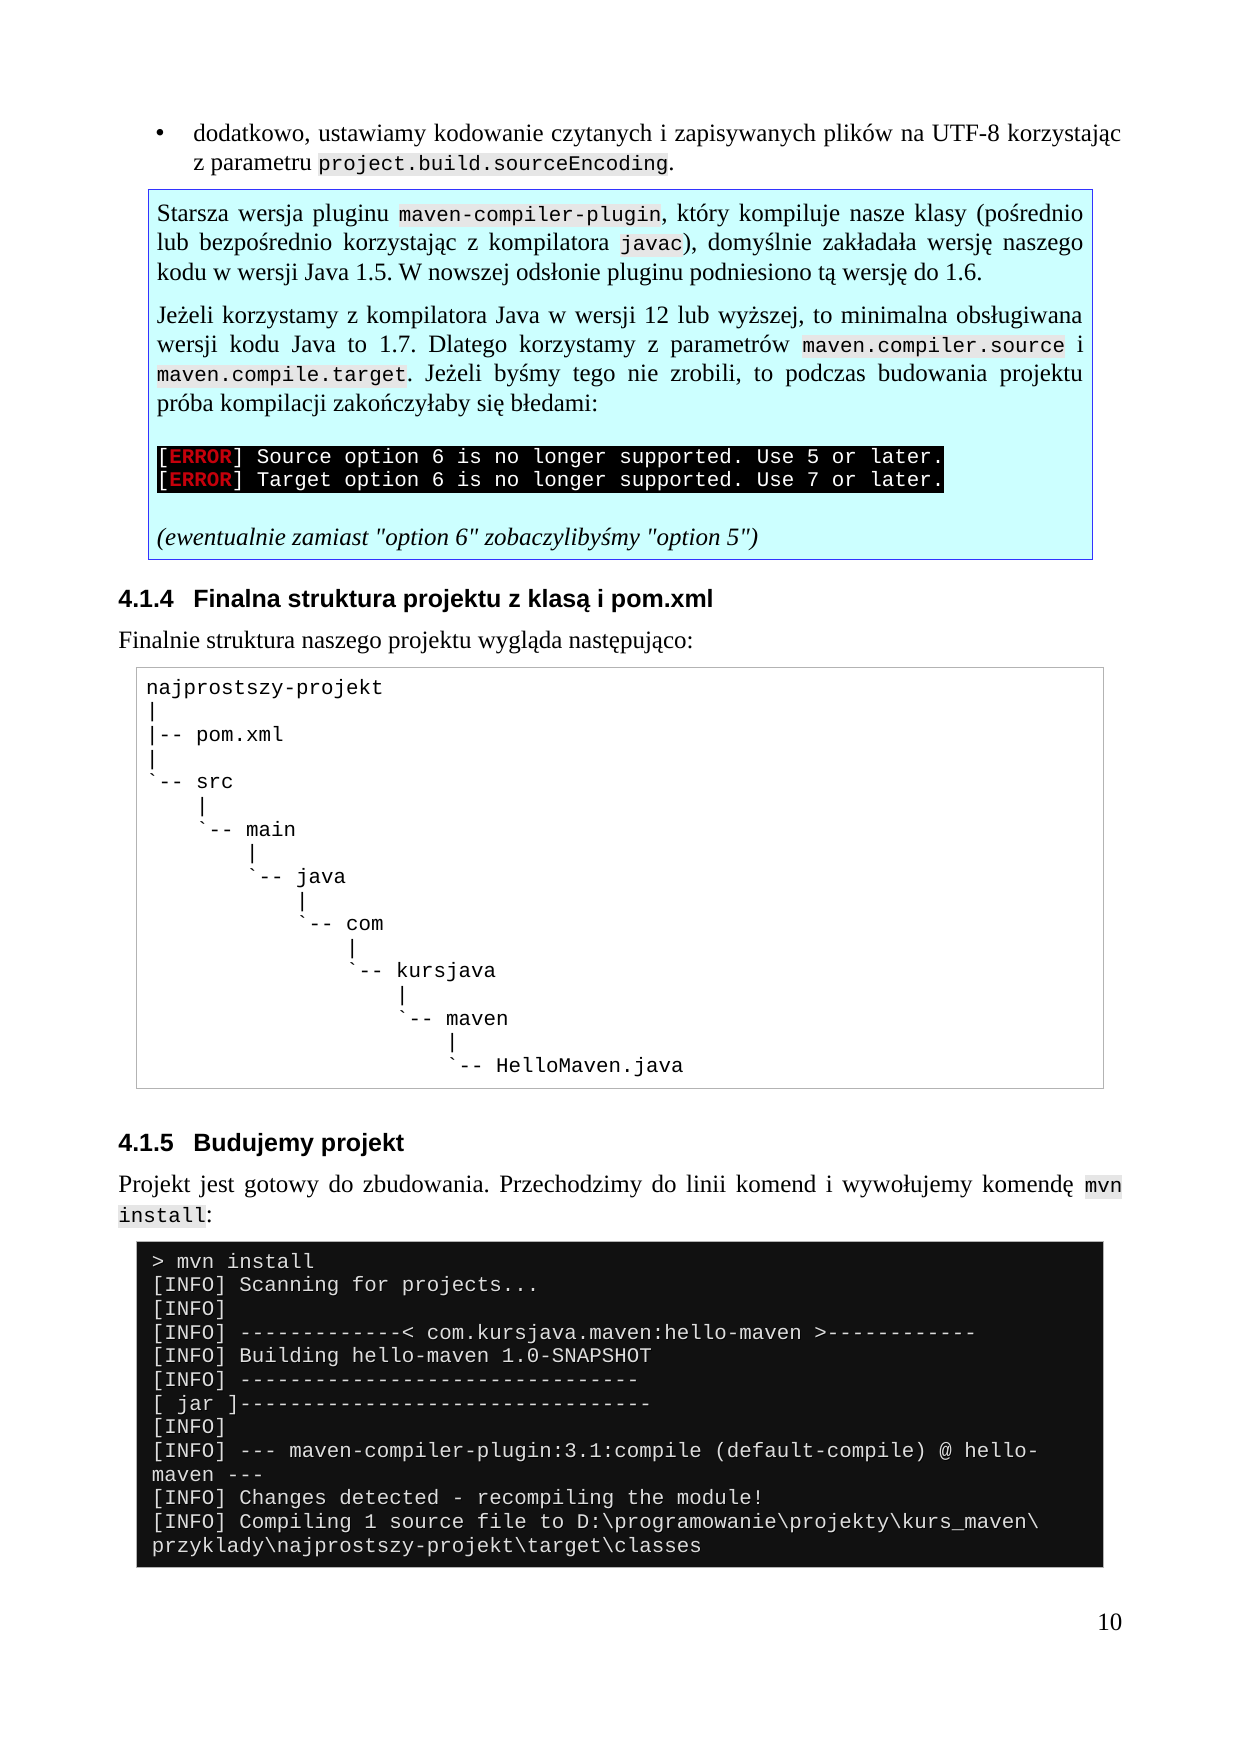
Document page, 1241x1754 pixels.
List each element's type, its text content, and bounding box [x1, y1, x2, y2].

text | [137, 1022, 1103, 1045]
text Jeżeli korzystamy z kompilatora Java w wersji 12 lub wyższej, to minimalna obsługiwana wersji kodu Java to 1.7. Dlatego korzystamy z parametrów maven.compiler.source i maven.compile.target. Jeżeli byśmy tego nie zrobili, to podczas budowania projektu próba kompilacji zakończyłaby się błedami: [149, 291, 1092, 408]
text | [137, 974, 1103, 998]
subtitle Budujemy projekt [118, 1128, 1122, 1157]
text | [137, 832, 1103, 856]
text `-- HelloMaven.java [137, 1045, 1103, 1088]
text [INFO] Compiling 1 source file to D:\programowanie\projekty\kurs_maven\przyklady\najprostszy-projekt\target\classes [137, 1501, 1103, 1567]
text [INFO] --------------------------------[ jar ]--------------------------------- [137, 1359, 1103, 1406]
text [INFO] --- maven-compiler-plugin:3.1:compile (default-compile) @ hello-maven --- [137, 1430, 1103, 1477]
text |-- pom.xml [137, 714, 1103, 738]
text | [137, 927, 1103, 951]
text [INFO] [137, 1406, 1103, 1430]
text `-- com [137, 903, 1103, 927]
text `-- java [137, 856, 1103, 880]
text [INFO] Building hello-maven 1.0-SNAPSHOT [137, 1336, 1103, 1359]
text `-- src [137, 761, 1103, 785]
text [ERROR] Target option 6 is no longer supported. Use 7 or later. [149, 460, 1092, 484]
text Finalnie struktura naszego projektu wygląda następująco: [118, 626, 1122, 654]
text `-- main [137, 809, 1103, 832]
text najprostszy-projekt [137, 668, 1103, 691]
text | [137, 785, 1103, 809]
text [ERROR] Source option 6 is no longer supported. Use 5 or later. [149, 437, 1092, 460]
text [INFO] [137, 1288, 1103, 1312]
subtitle Finalna struktura projektu z klasą i pom.xml [118, 584, 1122, 613]
text > mvn install [137, 1242, 1103, 1264]
text [INFO] Scanning for projects... [137, 1264, 1103, 1288]
text `-- maven [137, 998, 1103, 1022]
text `-- kursjava [137, 951, 1103, 974]
text (ewentualnie zamiast "option 6" zobaczylibyśmy "option 5") [149, 513, 1092, 559]
text Projekt jest gotowy do zbudowania. Przechodzimy do linii komend i wywołujemy komendę mvn install: [118, 1169, 1122, 1228]
text [INFO] Changes detected - recompiling the module! [137, 1477, 1103, 1501]
text | [137, 880, 1103, 903]
list dodatkowo, ustawiamy kodowanie czytanych i zapisywanych plików na UTF-8 korzystając z parametru project.build.sourceEncoding. [156, 118, 1122, 176]
text | [137, 738, 1103, 761]
text [INFO] -------------< com.kursjava.maven:hello-maven >------------ [137, 1312, 1103, 1336]
text Starsza wersja pluginu maven-compiler-plugin, który kompiluje nasze klasy (pośrednio lub bezpośrednio korzystając z kompilatora javac), domyślnie zakładała wersję naszego kodu w wersji Java 1.5. W nowszej odsłonie pluginu podniesiono tą wersję do 1.6. [149, 190, 1092, 277]
text | [137, 691, 1103, 714]
